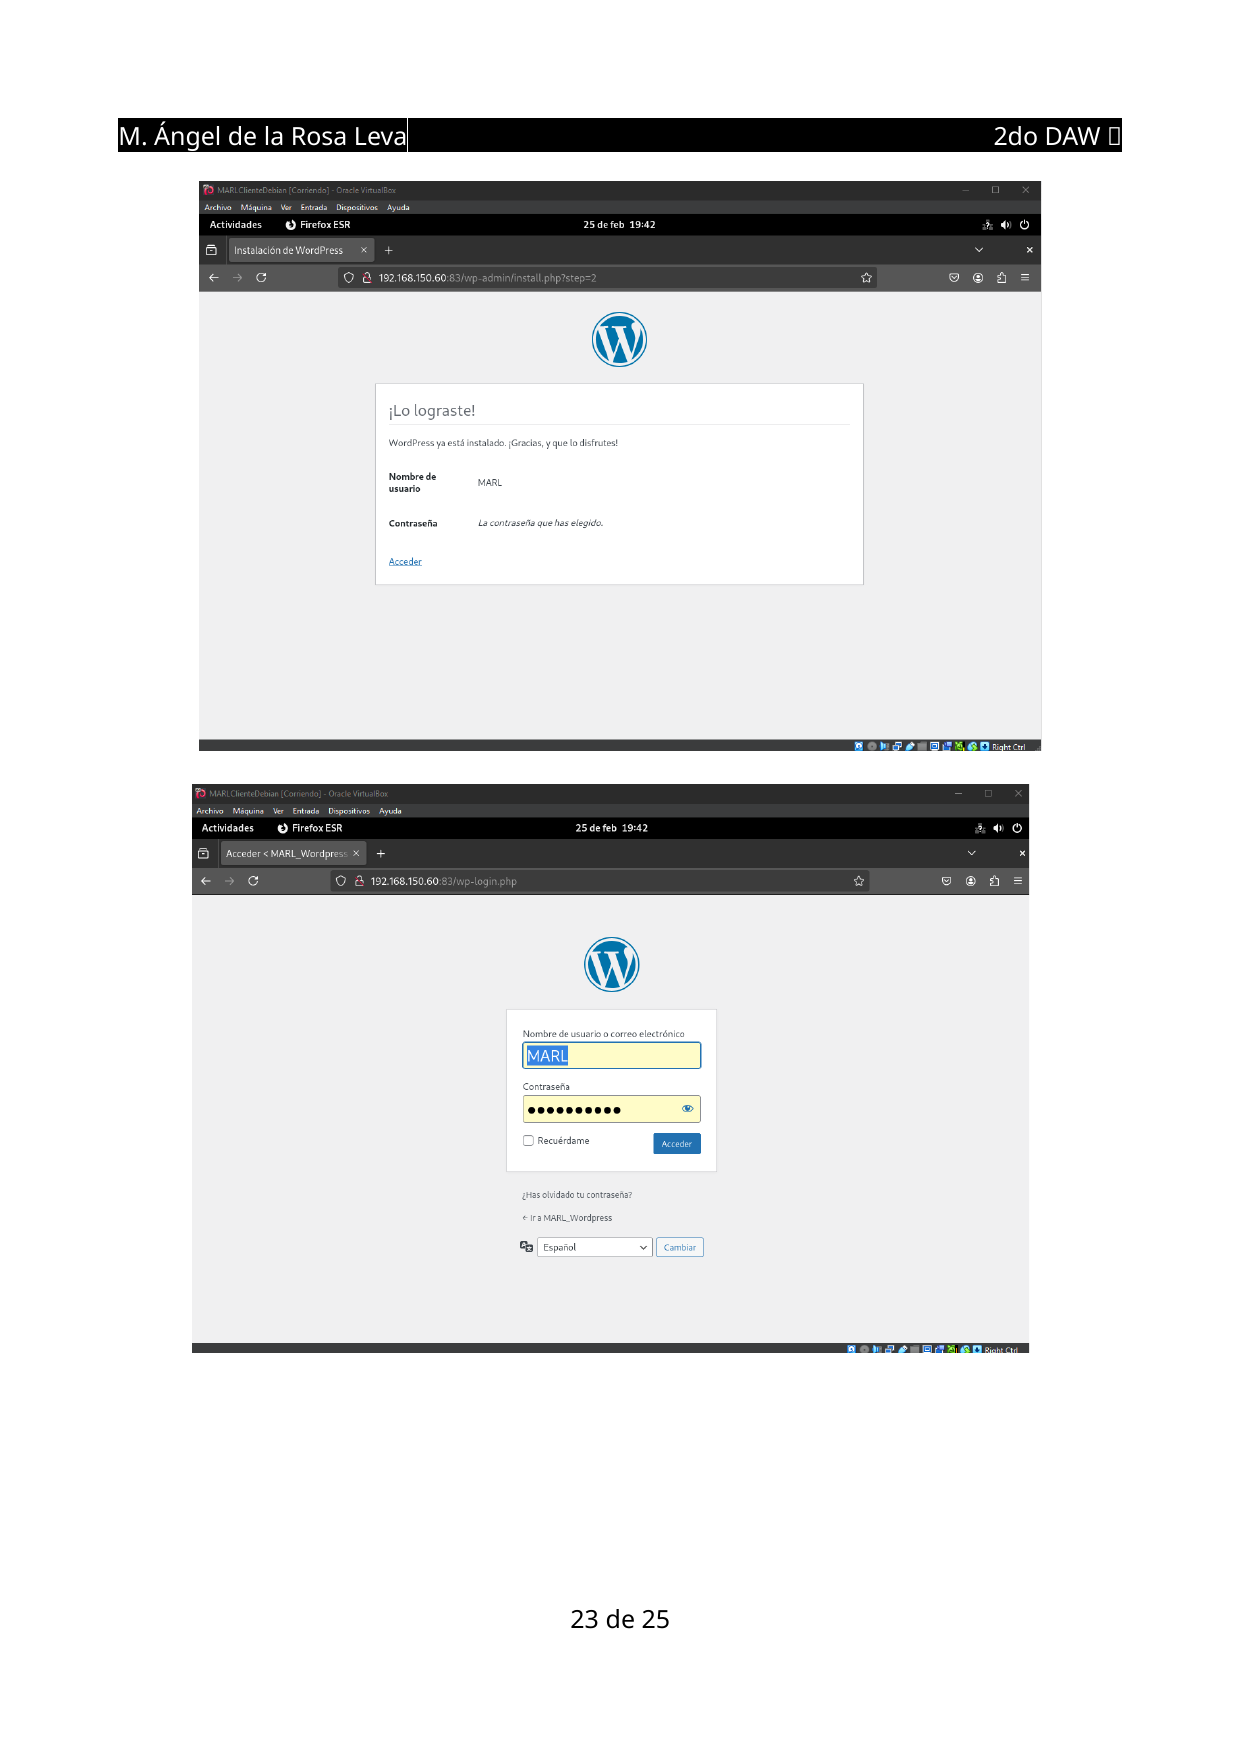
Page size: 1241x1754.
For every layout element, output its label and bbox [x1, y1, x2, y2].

picture [199, 181, 1042, 751]
picture [192, 784, 1030, 1353]
